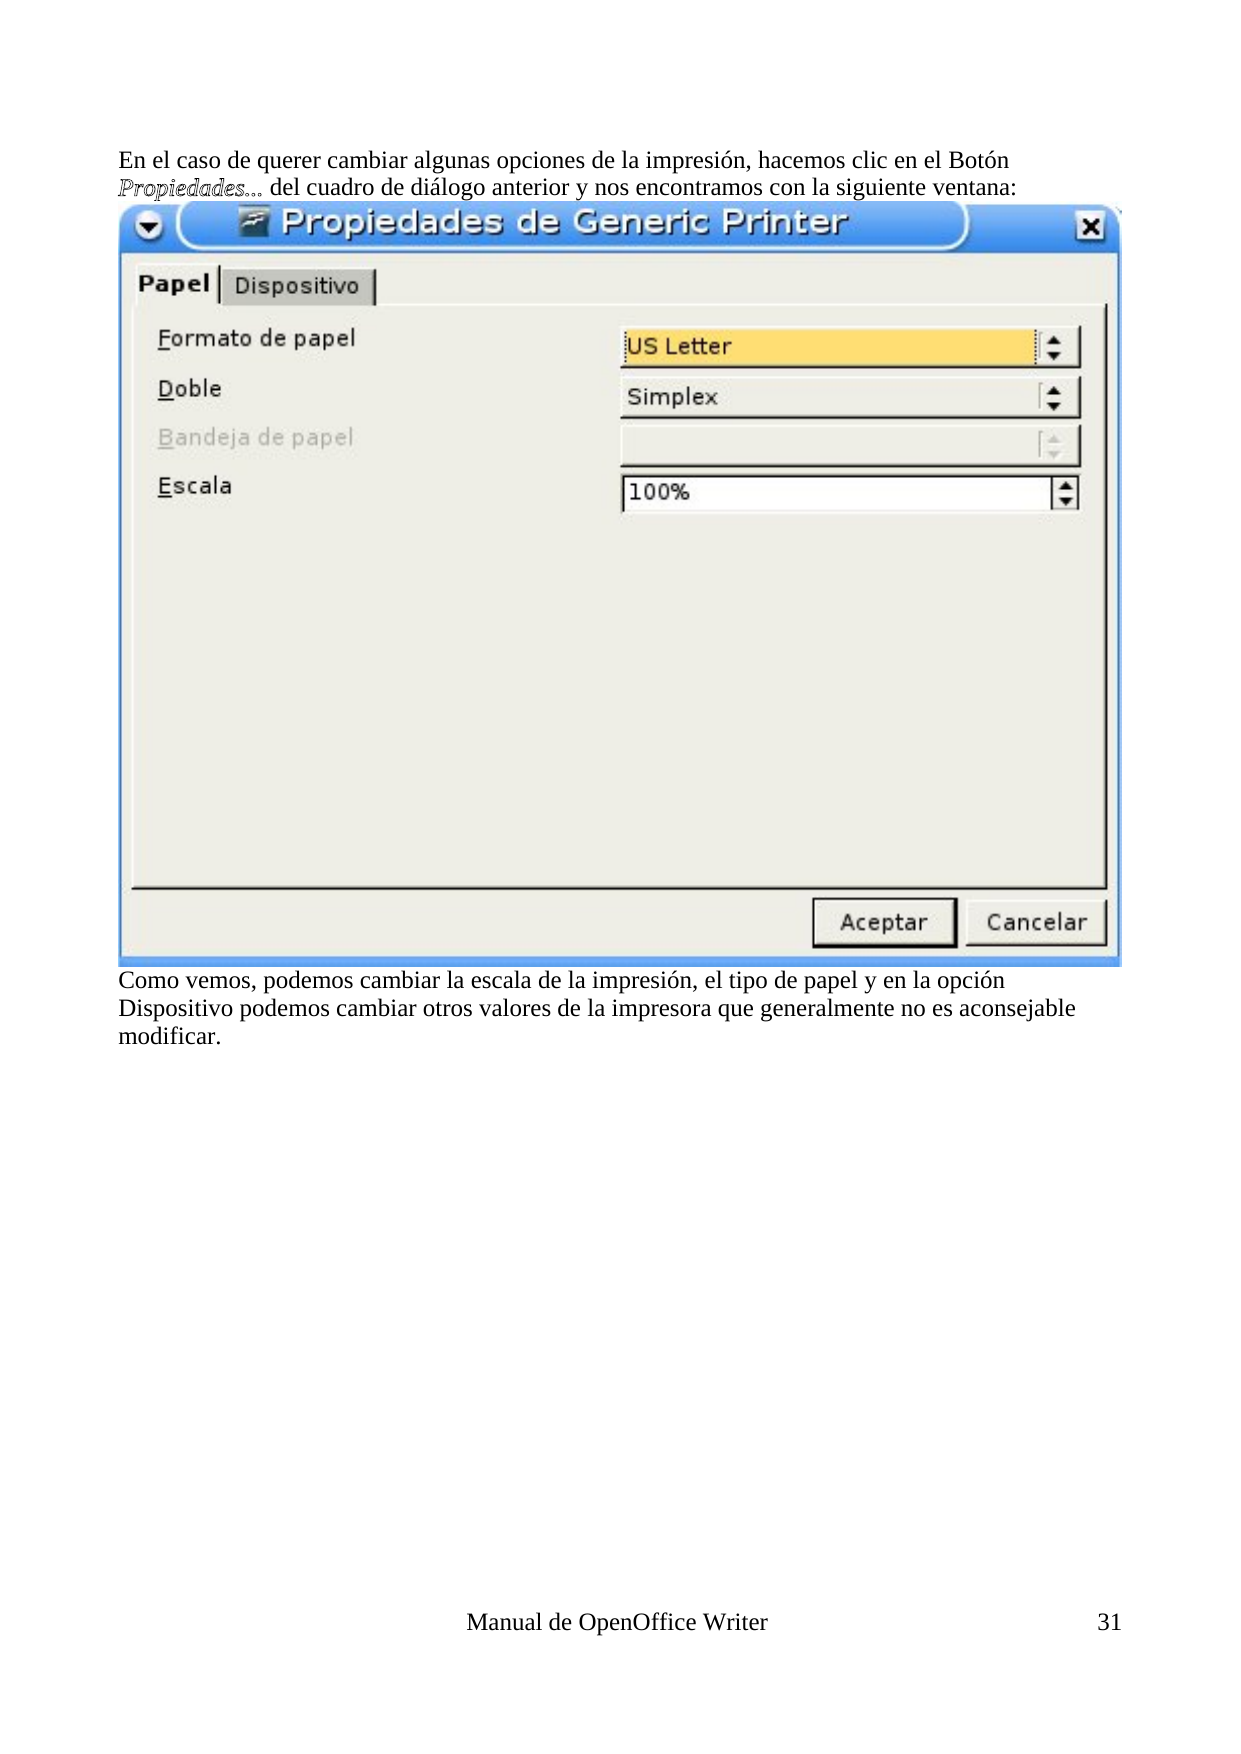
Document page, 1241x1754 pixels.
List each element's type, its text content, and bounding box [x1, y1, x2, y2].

text En el caso de querer cambiar algunas opciones de la impresión, hacemos clic en el Botón Propiedades... del cuadro de diálogo anterior y nos encontramos con la siguiente ventana: [118, 146, 1122, 201]
picture [118, 201, 1122, 967]
text Como vemos, podemos cambiar la escala de la impresión, el tipo de papel y en la opción Dispositivo podemos cambiar otros valores de la impresora que generalmente no es aconsejable modificar. [118, 967, 1122, 1050]
